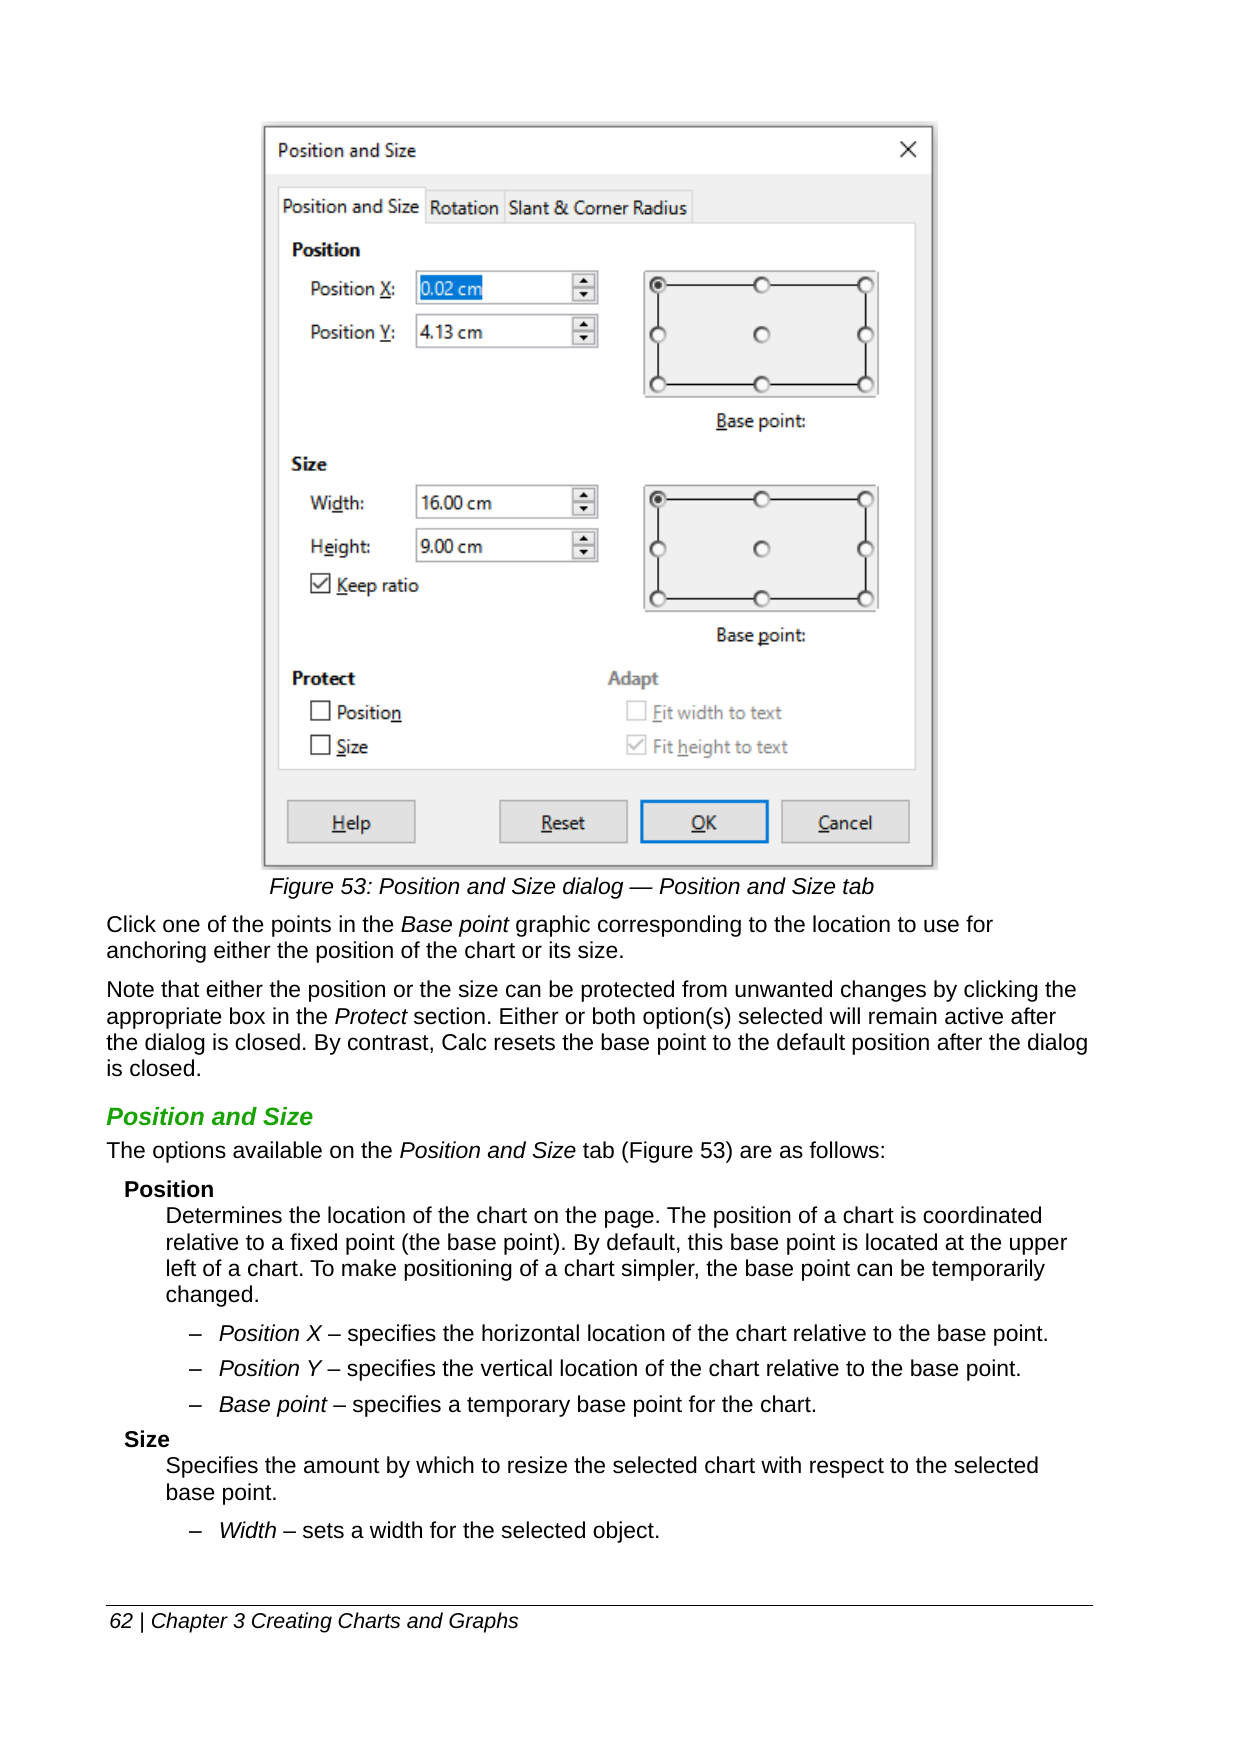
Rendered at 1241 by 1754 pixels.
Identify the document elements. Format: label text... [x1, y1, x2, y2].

text Note that either the position or the size can be protected from unwanted changes by clicking the appropriate box in the Protect section. Either or both option(s) selected will remain active after the dialog is closed. By contrast, Calc resets the base point to the default position after the dialog is closed. [106, 976, 1093, 1082]
picture [261, 121, 938, 870]
text Figure 53: Position and Size dialog — Position and Size tab [258, 118, 941, 899]
subtitle Position and Size [106, 1102, 1093, 1131]
text Click one of the points in the Base point graphic corresponding to the location to use for anchoring either the position of the chart or its size. [106, 911, 1093, 964]
text Determines the location of the chart on the page. The position of a chart is coordinated relative to a fixed point (the base point). By default, this base point is located at the upper left of a chart. To make positioning of a chart simpler, the base point can be temporarily changed. [165, 1202, 1093, 1308]
text Size [124, 1426, 1093, 1452]
list Position Y – specifies the vertical location of the chart relative to the base point. [189, 1355, 1093, 1382]
list Position X – specifies the horizontal location of the chart relative to the base point. [189, 1320, 1093, 1347]
list The options available on the Position and Size tab (Figure 53) are as follows: [106, 1137, 1093, 1163]
text Specifies the amount by which to resize the selected chart with respect to the selected base point. [165, 1452, 1093, 1505]
list Width – sets a width for the selected object. [189, 1517, 1093, 1544]
text Position [124, 1176, 1093, 1202]
list Base point – specifies a temporary base point for the chart. [189, 1391, 1093, 1417]
